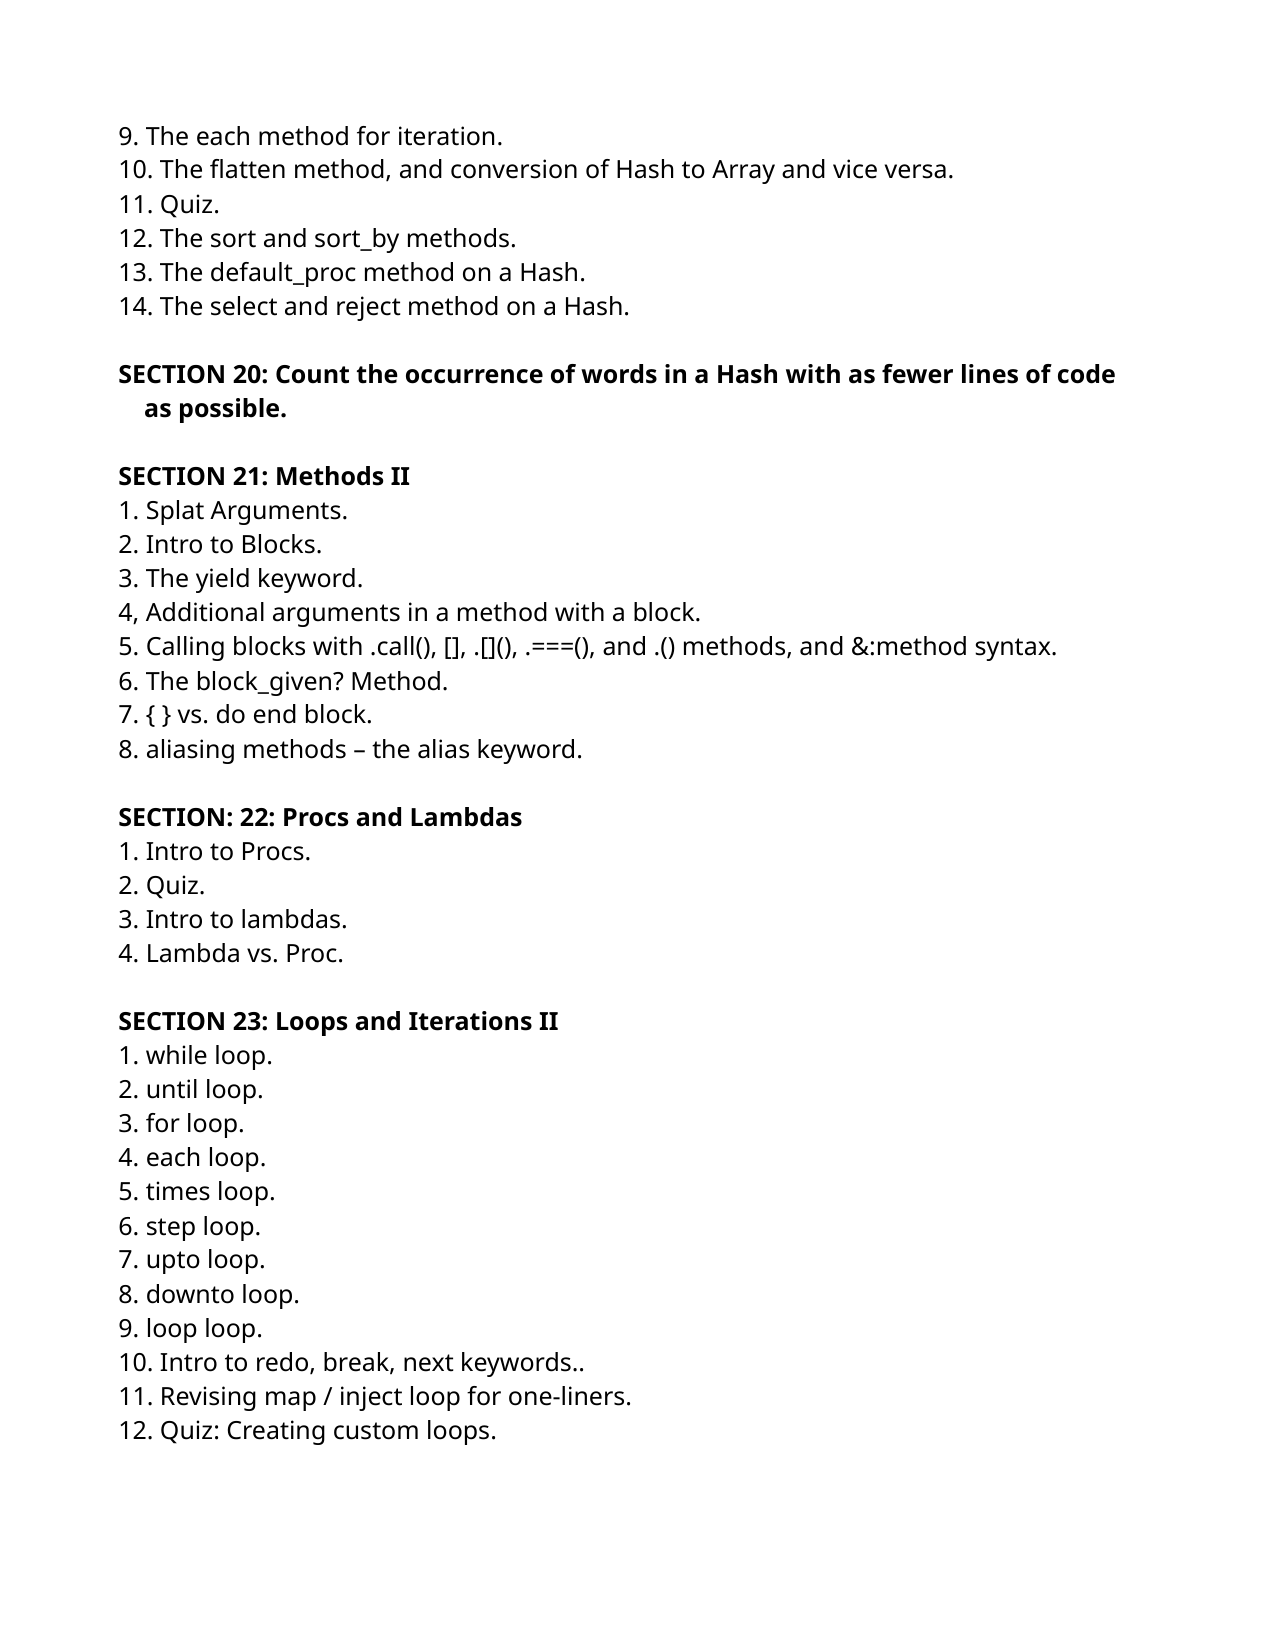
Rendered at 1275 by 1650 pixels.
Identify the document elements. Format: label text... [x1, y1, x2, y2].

text as possible. [118, 391, 1157, 425]
text 4. each loop. [118, 1140, 1157, 1174]
text 3. Intro to lambdas. [118, 902, 1157, 936]
text 6. step loop. [118, 1208, 1157, 1242]
text SECTION: 22: Procs and Lambdas [118, 799, 1157, 833]
text 4, Additional arguments in a method with a block. [118, 595, 1157, 629]
text 3. for loop. [118, 1106, 1157, 1140]
text 8. downto loop. [118, 1276, 1157, 1310]
text 14. The select and reject method on a Hash. [118, 288, 1157, 322]
text SECTION 21: Methods II [118, 459, 1157, 493]
text 2. Intro to Blocks. [118, 527, 1157, 561]
text 2. until loop. [118, 1072, 1157, 1106]
text 11. Quiz. [118, 186, 1157, 220]
text 12. Quiz: Creating custom loops. [118, 1412, 1157, 1447]
text 1. Splat Arguments. [118, 493, 1157, 527]
text 5. Calling blocks with .call(), [], .[](), .===(), and .() methods, and &:method syntax. [118, 629, 1157, 663]
text 2. Quiz. [118, 867, 1157, 902]
text 6. The block_given? Method. [118, 663, 1157, 697]
text 7. { } vs. do end block. [118, 697, 1157, 731]
text 1. while loop. [118, 1038, 1157, 1072]
text SECTION 23: Loops and Iterations II [118, 1004, 1157, 1038]
text SECTION 20: Count the occurrence of words in a Hash with as fewer lines of code [118, 357, 1157, 391]
text 5. times loop. [118, 1174, 1157, 1208]
text 1. Intro to Procs. [118, 833, 1157, 867]
text 12. The sort and sort_by methods. [118, 220, 1157, 254]
text 10. Intro to redo, break, next keywords.. [118, 1344, 1157, 1378]
text 3. The yield keyword. [118, 561, 1157, 595]
text 7. upto loop. [118, 1242, 1157, 1276]
text 11. Revising map / inject loop for one-liners. [118, 1378, 1157, 1412]
text 10. The flatten method, and conversion of Hash to Array and vice versa. [118, 152, 1157, 186]
text 9. The each method for iteration. [118, 118, 1157, 152]
text 4. Lambda vs. Proc. [118, 936, 1157, 970]
text 8. aliasing methods – the alias keyword. [118, 731, 1157, 765]
text 9. loop loop. [118, 1310, 1157, 1344]
text 13. The default_proc method on a Hash. [118, 254, 1157, 288]
